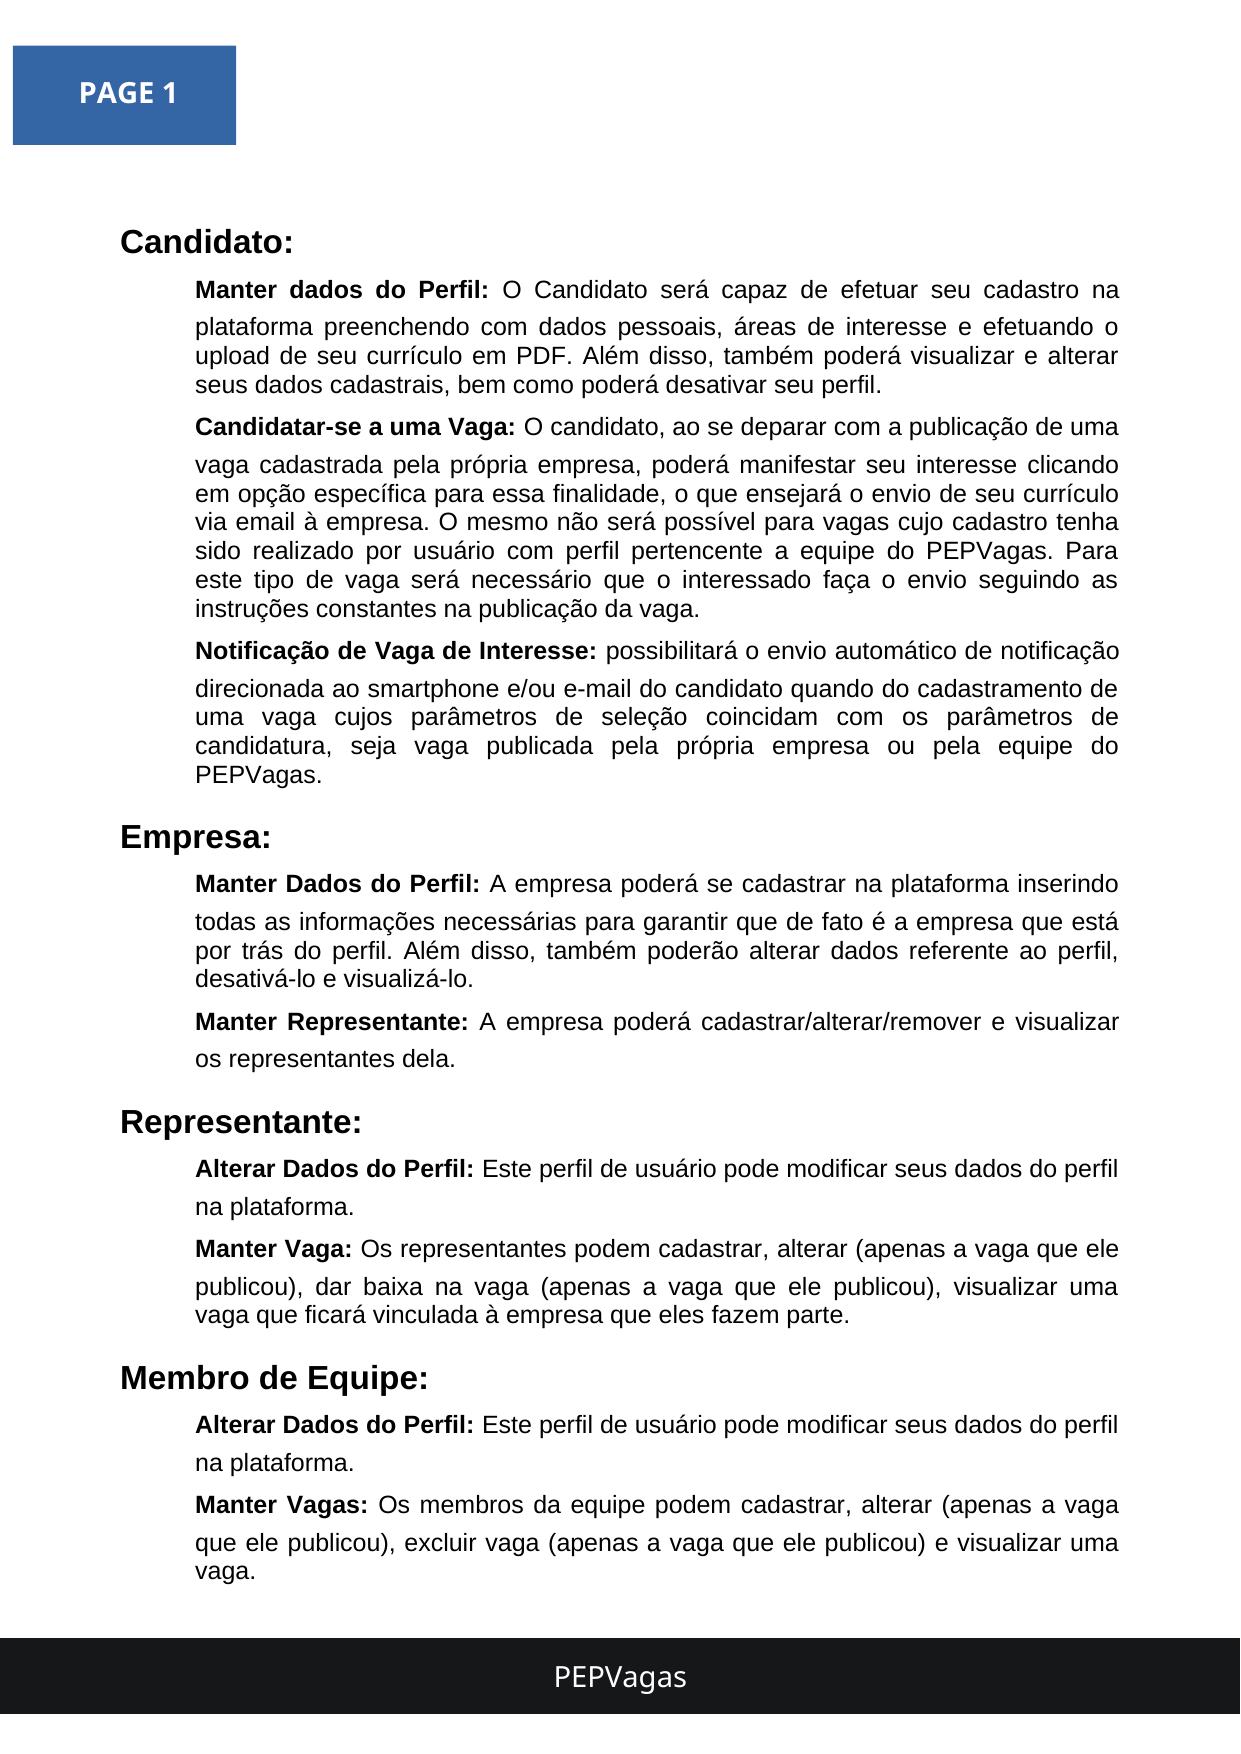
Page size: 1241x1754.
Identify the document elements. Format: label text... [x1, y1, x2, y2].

text Representante: [120, 1102, 1120, 1140]
list Manter Vaga: Os representantes podem cadastrar, alterar (apenas a vaga que ele publicou), dar baixa na vaga (apenas a vaga que ele publicou), visualizar uma vaga que ficará vinculada à empresa que eles fazem parte. [157, 1220, 1120, 1329]
text Empresa: [120, 817, 1120, 856]
text Candidato: [120, 223, 1120, 261]
list Manter Dados do Perfil: A empresa poderá se cadastrar na plataforma inserindo todas as informações necessárias para garantir que de fato é a empresa que está por trás do perfil. Além disso, também poderão alterar dados referente ao perfil, desativá-lo e visualizá-lo. [157, 856, 1120, 993]
list Notificação de Vaga de Interesse: possibilitará o envio automático de notificação direcionada ao smartphone e/ou e-mail do candidato quando do cadastramento de uma vaga cujos parâmetros de seleção coincidam com os parâmetros de candidatura, seja vaga publicada pela própria empresa ou pela equipe do PEPVagas. [157, 622, 1120, 788]
list Alterar Dados do Perfil: Este perfil de usuário pode modificar seus dados do perfil na plataforma. [157, 1140, 1120, 1220]
list Alterar Dados do Perfil: Este perfil de usuário pode modificar seus dados do perfil na plataforma. [157, 1396, 1120, 1476]
list Candidatar-se a uma Vaga: O candidato, ao se deparar com a publicação de uma vaga cadastrada pela própria empresa, poderá manifestar seu interesse clicando em opção específica para essa finalidade, o que ensejará o envio de seu currículo via email à empresa. O mesmo não será possível para vagas cujo cadastro tenha sido realizado por usuário com perfil pertencente a equipe do PEPVagas. Para este tipo de vaga será necessário que o interessado faça o envio seguindo as instruções constantes na publicação da vaga. [157, 398, 1120, 622]
list Manter Representante: A empresa poderá cadastrar/alterar/remover e visualizar os representantes dela. [157, 993, 1120, 1073]
list Manter Vagas: Os membros da equipe podem cadastrar, alterar (apenas a vaga que ele publicou), excluir vaga (apenas a vaga que ele publicou) e visualizar uma vaga. [157, 1476, 1120, 1585]
text Membro de Equipe: [120, 1358, 1120, 1396]
list Manter dados do Perfil: O Candidato será capaz de efetuar seu cadastro na plataforma preenchendo com dados pessoais, áreas de interesse e efetuando o upload de seu currículo em PDF. Além disso, também poderá visualizar e alterar seus dados cadastrais, bem como poderá desativar seu perfil. [157, 261, 1120, 398]
